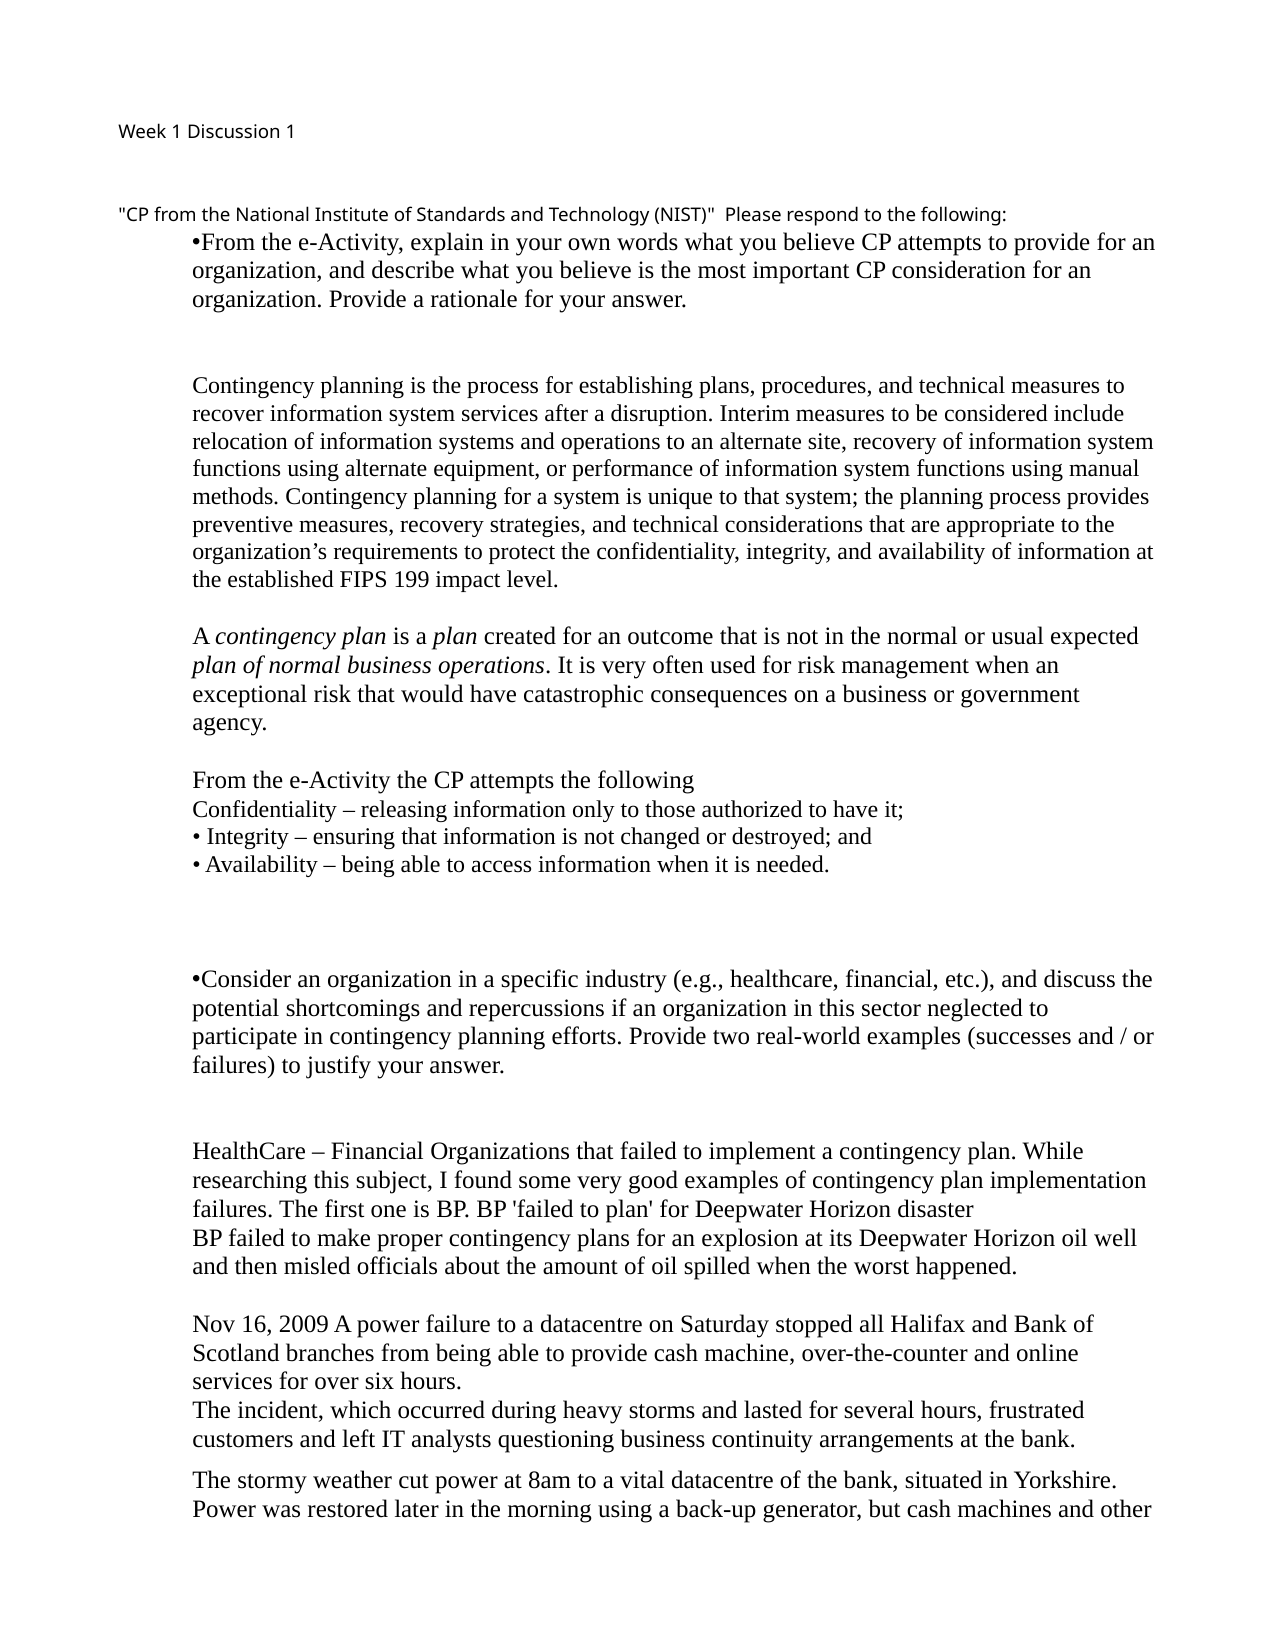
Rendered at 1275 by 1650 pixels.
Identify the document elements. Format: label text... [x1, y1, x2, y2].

text Nov 16, 2009 A power failure to a datacentre on Saturday stopped all Halifax and Bank of Scotland branches from being able to provide cash machine, over-the-counter and online services for over six hours. [118, 1309, 1157, 1395]
text Contingency planning is the process for establishing plans, procedures, and technical measures to recover information system services after a disruption. Interim measures to be considered include relocation of information systems and operations to an alternate site, recovery of information system functions using alternate equipment, or performance of information system functions using manual methods. Contingency planning for a system is unique to that system; the planning process provides preventive measures, recovery strategies, and technical considerations that are appropriate to the organization’s requirements to protect the confidentiality, integrity, and availability of information at the established FIPS 199 impact level. [118, 370, 1157, 592]
text Confidentiality – releasing information only to those authorized to have it; [118, 794, 1157, 822]
list From the e-Activity, explain in your own words what you believe CP attempts to provide for an organization, and describe what you believe is the most important CP consideration for an organization. Provide a rationale for your answer. [118, 227, 1157, 313]
list Consider an organization in a specific industry (e.g., healthcare, financial, etc.), and discuss the potential shortcomings and repercussions if an organization in this sector neglected to participate in contingency planning efforts. Provide two real-world examples (successes and / or failures) to justify your answer. [118, 964, 1157, 1079]
text "CP from the National Institute of Standards and Technology (NIST)" Please respond to the following: [118, 201, 1157, 227]
text • Availability – being able to access information when it is needed. [118, 850, 1157, 878]
text BP failed to make proper contingency plans for an explosion at its Deepwater Horizon oil well and then misled officials about the amount of oil spilled when the worst happened. [118, 1223, 1157, 1280]
text The stormy weather cut power at 8am to a vital datacentre of the bank, situated in Yorkshire. Power was restored later in the morning using a back-up generator, but cash machines and other [118, 1465, 1157, 1523]
text Week 1 Discussion 1 [118, 118, 1157, 144]
text The incident, which occurred during heavy storms and lasted for several hours, frustrated customers and left IT analysts questioning business continuity arrangements at the bank. [118, 1395, 1157, 1453]
text A contingency plan is a plan created for an outcome that is not in the normal or usual expected plan of normal business operations. It is very often used for risk management when an exceptional risk that would have catastrophic consequences on a business or government agency. [118, 621, 1157, 736]
text From the e-Activity the CP attempts the following [118, 765, 1157, 794]
text HealthCare – Financial Organizations that failed to implement a contingency plan. While researching this subject, I found some very good examples of contingency plan implementation failures. The first one is BP. BP 'failed to plan' for Deepwater Horizon disaster [118, 1136, 1157, 1223]
text • Integrity – ensuring that information is not changed or destroyed; and [118, 822, 1157, 850]
